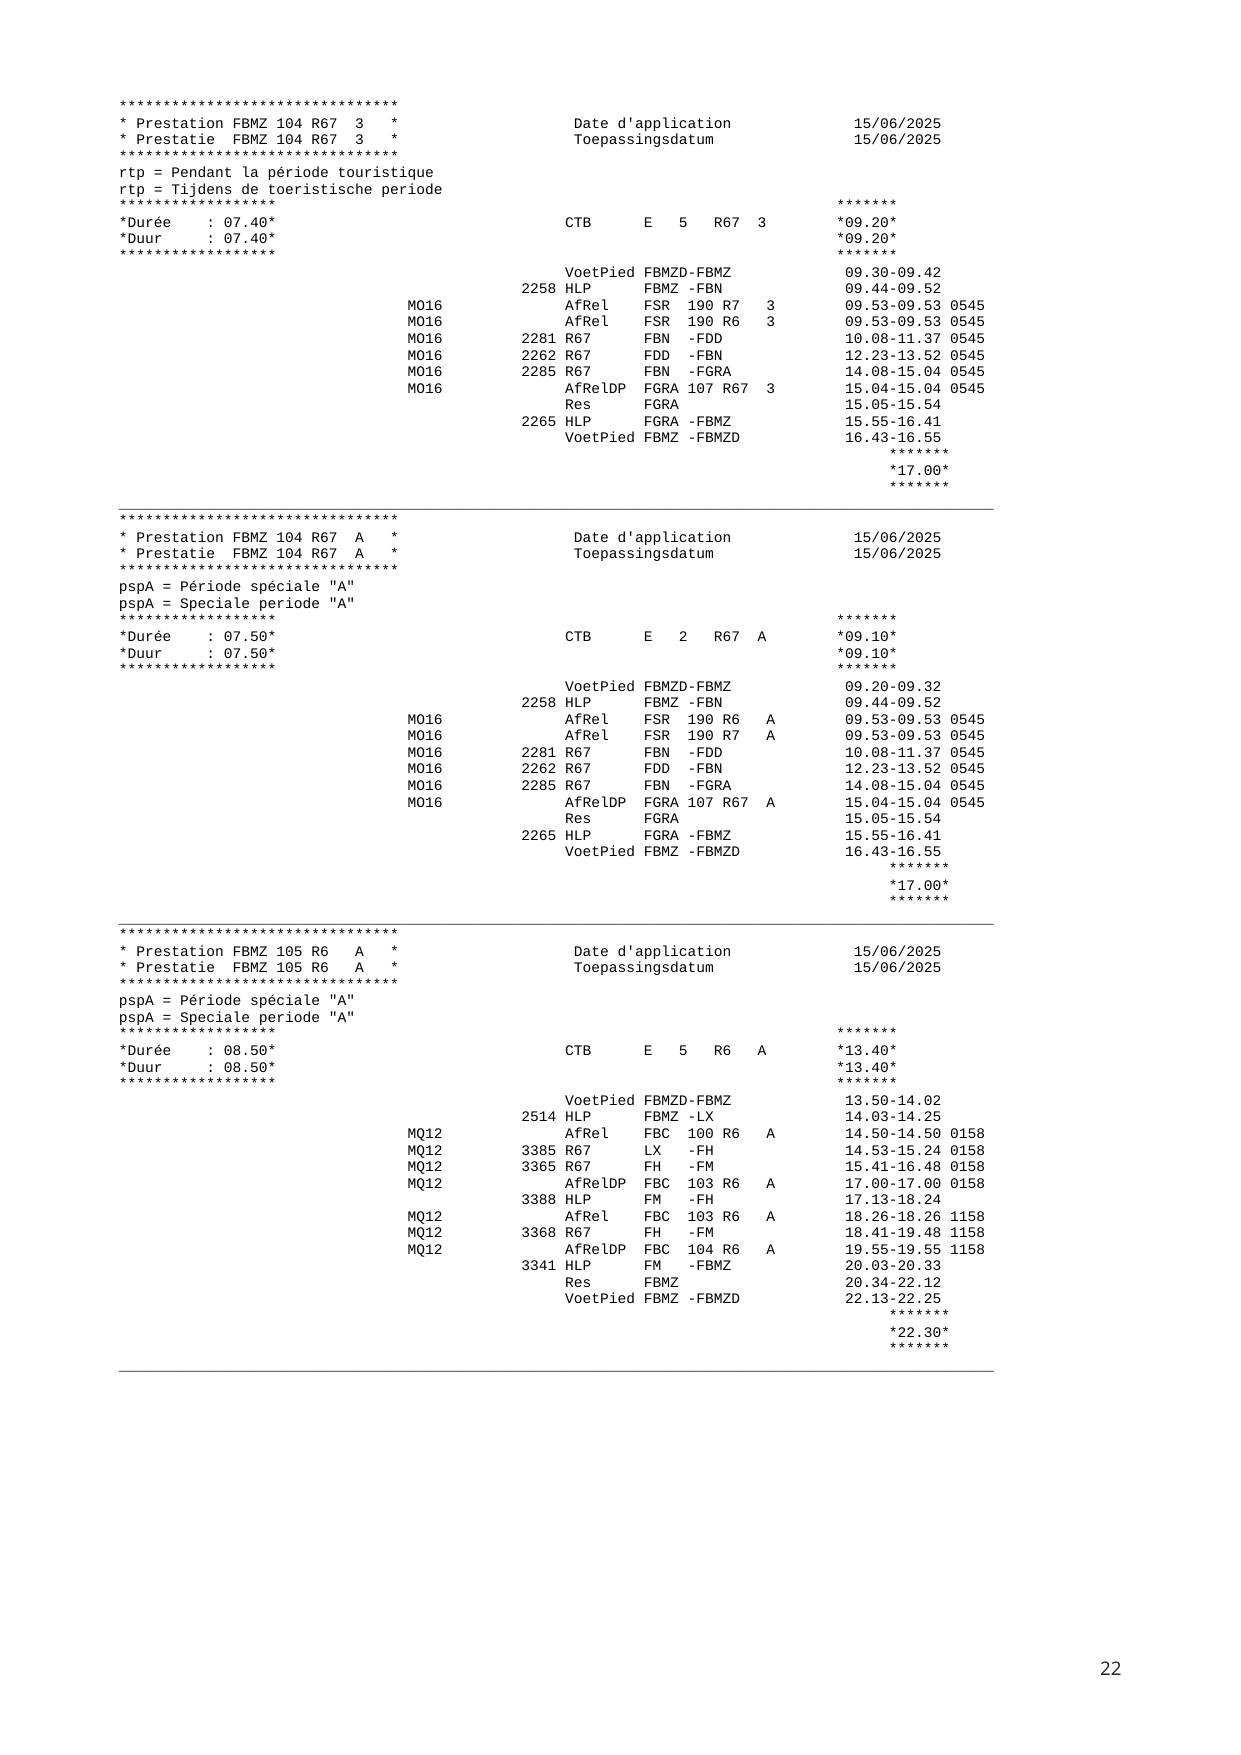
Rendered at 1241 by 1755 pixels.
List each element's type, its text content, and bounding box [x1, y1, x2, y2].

text ******************************** * Prestation FBMZ 105 R6 A * Date d'application 15/06/2025 * Prestatie FBMZ 105 R6 A * Toepassingsdatum 15/06/2025 ******************************** pspA = Période spéciale "A" pspA = Speciale periode "A" ****************** ******* *Durée : 08.50* CTB E 5 R6 A *13.40* *Duur : 08.50* *13.40* ****************** ******* VoetPied FBMZD-FBMZ 13.50-14.02 2514 HLP FBMZ -LX 14.03-14.25 MQ12 AfRel FBC 100 R6 A 14.50-14.50 0158 MQ12 3385 R67 LX -FH 14.53-15.24 0158 MQ12 3365 R67 FH -FM 15.41-16.48 0158 MQ12 AfRelDP FBC 103 R6 A 17.00-17.00 0158 3388 HLP FM -FH 17.13-18.24 MQ12 AfRel FBC 103 R6 A 18.26-18.26 1158 MQ12 3368 R67 FH -FM 18.41-19.48 1158 MQ12 AfRelDP FBC 104 R6 A 19.55-19.55 1158 3341 HLP FM -FBMZ 20.03-20.33 Res FBMZ 20.34-22.12 VoetPied FBMZ -FBMZD 22.13-22.25 ******* *22.30* ******* ____________________________________________________________________________________________________ [119, 927, 1122, 1374]
text ******************************** * Prestation FBMZ 104 R67 3 * Date d'application 15/06/2025 * Prestatie FBMZ 104 R67 3 * Toepassingsdatum 15/06/2025 ******************************** rtp = Pendant la période touristique rtp = Tijdens de toeristische periode ****************** ******* *Durée : 07.40* CTB E 5 R67 3 *09.20* *Duur : 07.40* *09.20* ****************** ******* VoetPied FBMZD-FBMZ 09.30-09.42 2258 HLP FBMZ -FBN 09.44-09.52 MO16 AfRel FSR 190 R7 3 09.53-09.53 0545 MO16 AfRel FSR 190 R6 3 09.53-09.53 0545 MO16 2281 R67 FBN -FDD 10.08-11.37 0545 MO16 2262 R67 FDD -FBN 12.23-13.52 0545 MO16 2285 R67 FBN -FGRA 14.08-15.04 0545 MO16 AfRelDP FGRA 107 R67 3 15.04-15.04 0545 Res FGRA 15.05-15.54 2265 HLP FGRA -FBMZ 15.55-16.41 VoetPied FBMZ -FBMZD 16.43-16.55 ******* *17.00* ******* ____________________________________________________________________________________________________ [119, 99, 1122, 513]
text ******************************** * Prestation FBMZ 104 R67 A * Date d'application 15/06/2025 * Prestatie FBMZ 104 R67 A * Toepassingsdatum 15/06/2025 ******************************** pspA = Période spéciale "A" pspA = Speciale periode "A" ****************** ******* *Durée : 07.50* CTB E 2 R67 A *09.10* *Duur : 07.50* *09.10* ****************** ******* VoetPied FBMZD-FBMZ 09.20-09.32 2258 HLP FBMZ -FBN 09.44-09.52 MO16 AfRel FSR 190 R6 A 09.53-09.53 0545 MO16 AfRel FSR 190 R7 A 09.53-09.53 0545 MO16 2281 R67 FBN -FDD 10.08-11.37 0545 MO16 2262 R67 FDD -FBN 12.23-13.52 0545 MO16 2285 R67 FBN -FGRA 14.08-15.04 0545 MO16 AfRelDP FGRA 107 R67 A 15.04-15.04 0545 Res FGRA 15.05-15.54 2265 HLP FGRA -FBMZ 15.55-16.41 VoetPied FBMZ -FBMZD 16.43-16.55 ******* *17.00* ******* ____________________________________________________________________________________________________ [119, 513, 1122, 927]
